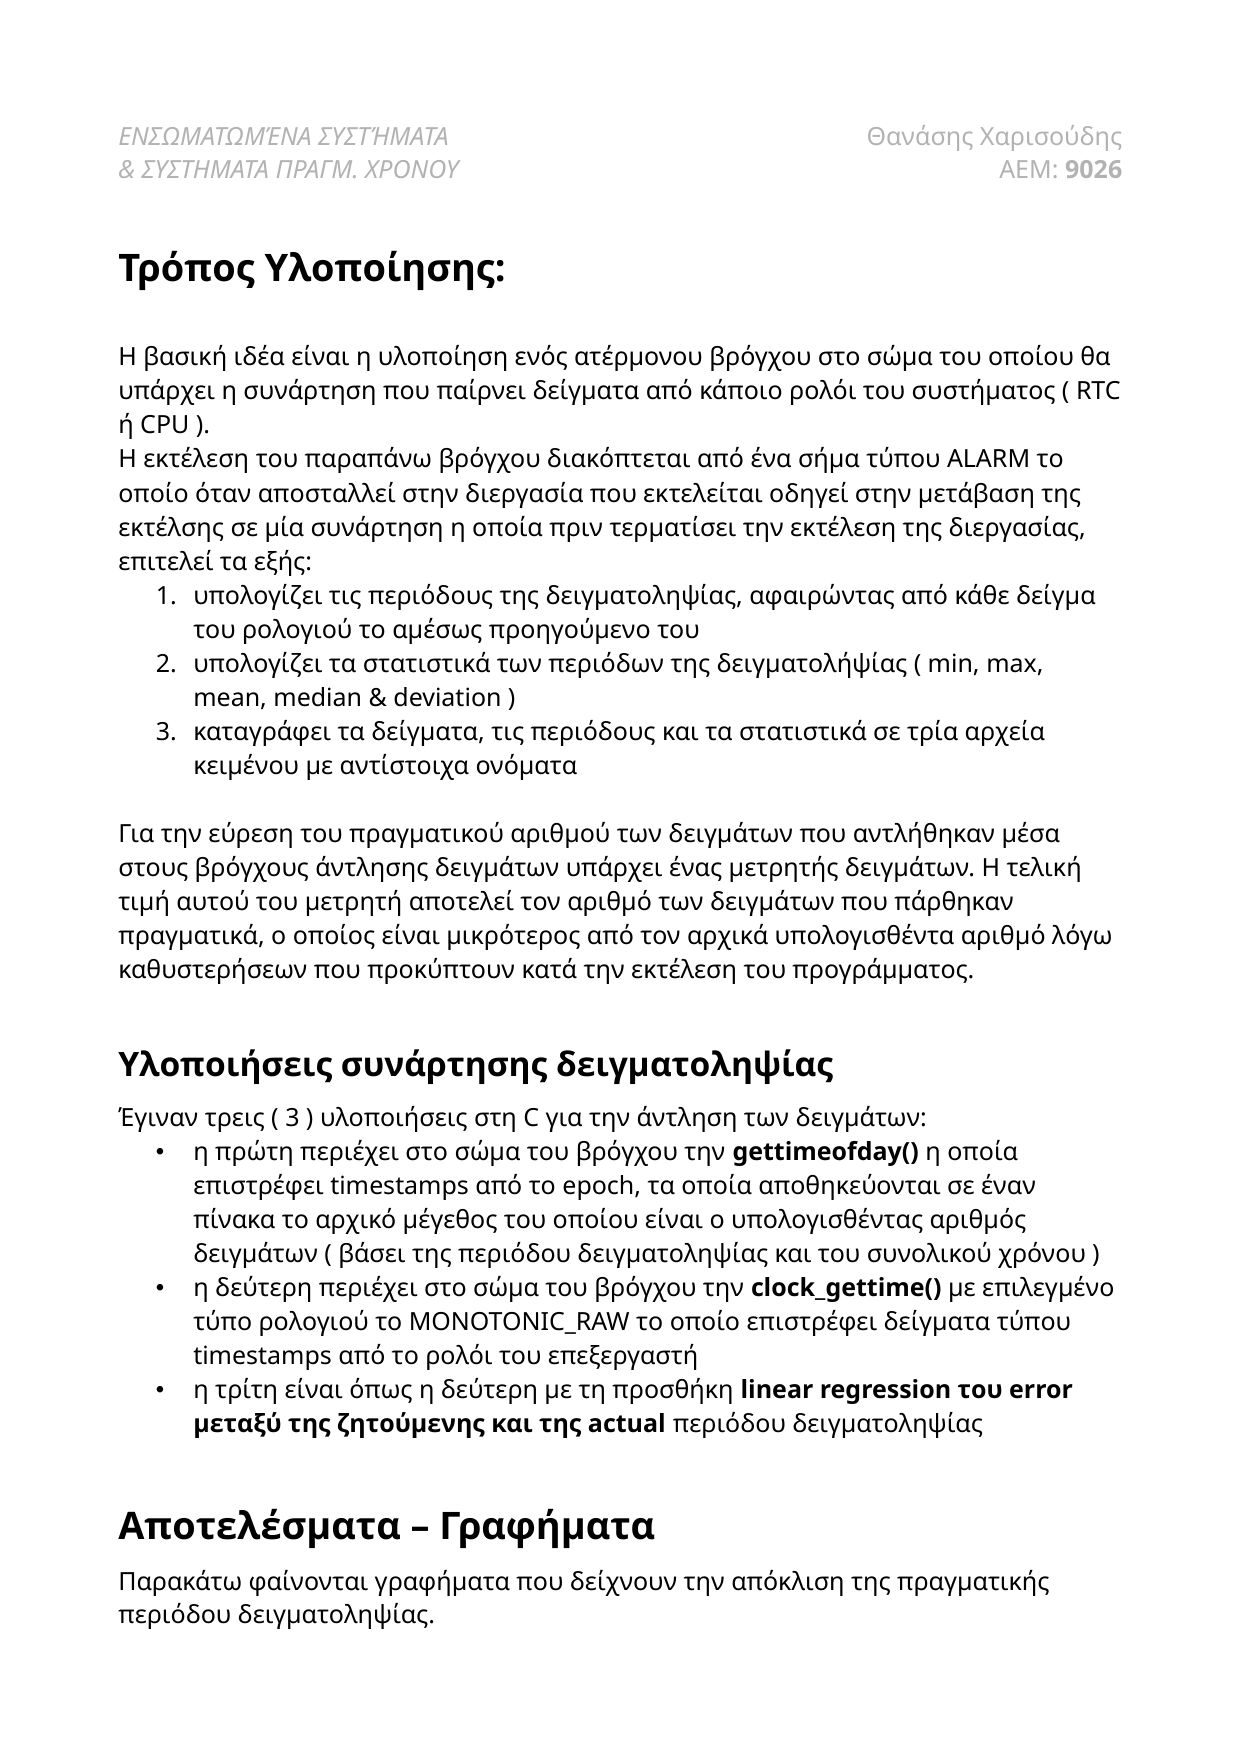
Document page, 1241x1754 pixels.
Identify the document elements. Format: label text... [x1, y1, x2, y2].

list η τρίτη είναι όπως η δεύτερη με τη προσθήκη linear regression του error μεταξύ της ζητούμενης και της actual περιόδου δειγματοληψίας [156, 1372, 1122, 1440]
text Η βασική ιδέα είναι η υλοποίηση ενός ατέρμονου βρόγχου στο σώμα του οποίου θα υπάρχει η συνάρτηση που παίρνει δείγματα από κάποιο ρολόι του συστήματος ( RTC ή CPU ). [118, 339, 1122, 441]
text Έγιναν τρεις ( 3 ) υλοποιήσεις στη C για την άντληση των δειγμάτων: [118, 1099, 1122, 1133]
text Για την εύρεση του πραγματικού αριθμού των δειγμάτων που αντλήθηκαν μέσα στους βρόγχους άντλησης δειγμάτων υπάρχει ένας μετρητής δειγμάτων. Η τελική τιμή αυτού του μετρητή αποτελεί τον αριθμό των δειγμάτων που πάρθηκαν πραγματικά, ο οποίος είναι μικρότερος από τον αρχικά υπολογισθέντα αριθμό λόγω καθυστερήσεων που προκύπτουν κατά την εκτέλεση του προγράμματος. [118, 816, 1122, 986]
subtitle Υλοποιήσεις συνάρτησης δειγματοληψίας [118, 1041, 1122, 1087]
list υπολογίζει τις περιόδους της δειγματοληψίας, αφαιρώντας από κάθε δείγμα του ρολογιού το αμέσως προηγούμενο του [156, 577, 1122, 646]
subtitle Τρόπος Υλοποίησης: [118, 241, 1122, 292]
text Παρακάτω φαίνονται γραφήματα που δείχνουν την απόκλιση της πραγματικής περιόδου δειγματοληψίας. [118, 1563, 1122, 1631]
text Η εκτέλεση του παραπάνω βρόγχου διακόπτεται από ένα σήμα τύπου ALARM το οποίο όταν αποσταλλεί στην διεργασία που εκτελείται οδηγεί στην μετάβαση της εκτέλσης σε μία συνάρτηση η οποία πριν τερματίσει την εκτέλεση της διεργασίας, επιτελεί τα εξής: [118, 441, 1122, 577]
list η δεύτερη περιέχει στο σώμα του βρόγχου την clock_gettime() με επιλεγμένο τύπο ρολογιού το MONOTONIC_RAW το οποίο επιστρέφει δείγματα τύπου timestamps από το ρολόι του επεξεργαστή [156, 1269, 1122, 1372]
list η πρώτη περιέχει στο σώμα του βρόγχου την gettimeofday() η οποία επιστρέφει timestamps από το epoch, τα οποία αποθηκεύονται σε έναν πίνακα το αρχικό μέγεθος του οποίου είναι ο υπολογισθέντας αριθμός δειγμάτων ( βάσει της περιόδου δειγματοληψίας και του συνολικού χρόνου ) [156, 1133, 1122, 1269]
list καταγράφει τα δείγματα, τις περιόδους και τα στατιστικά σε τρία αρχεία κειμένου με αντίστοιχα ονόματα [156, 714, 1122, 782]
list υπολογίζει τα στατιστικά των περιόδων της δειγματολήψίας ( min, max, mean, median & deviation ) [156, 646, 1122, 714]
subtitle Αποτελέσματα – Γραφήματα [118, 1499, 1122, 1551]
